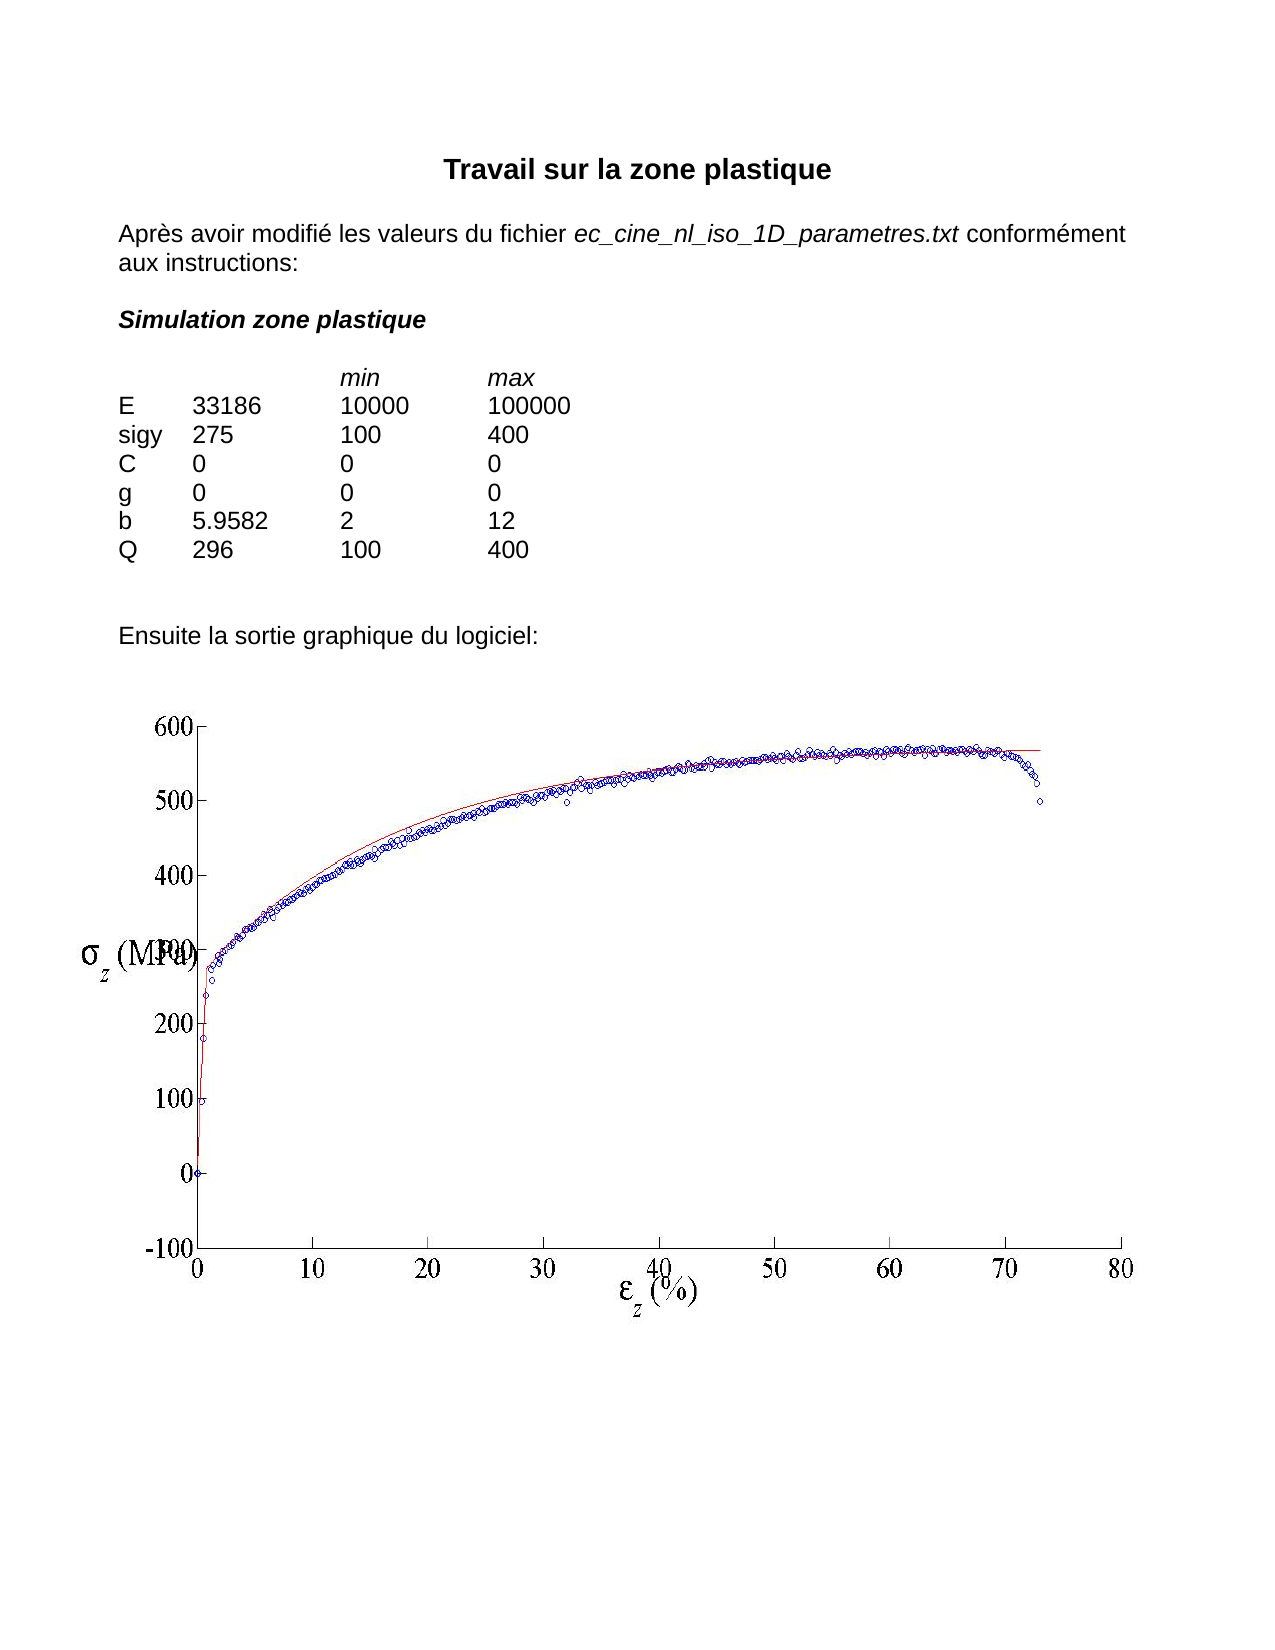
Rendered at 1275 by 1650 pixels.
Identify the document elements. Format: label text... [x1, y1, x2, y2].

text sigy 275 100 400 [118, 420, 1157, 449]
text Q 296 100 400 [118, 535, 1157, 564]
picture [41, 678, 1234, 1326]
text Ensuite la sortie graphique du logiciel: [118, 621, 1157, 650]
text Après avoir modifié les valeurs du fichier ec_cine_nl_iso_1D_parametres.txt conformément aux instructions: [118, 219, 1157, 276]
text b 5.9582 2 12 [118, 506, 1157, 535]
text C 0 0 0 [118, 449, 1157, 477]
text Simulation zone plastique [118, 305, 1157, 334]
text Travail sur la zone plastique [118, 152, 1157, 185]
text g 0 0 0 [118, 477, 1157, 506]
text E 33186 10000 100000 [118, 391, 1157, 420]
text min max [118, 362, 1157, 391]
